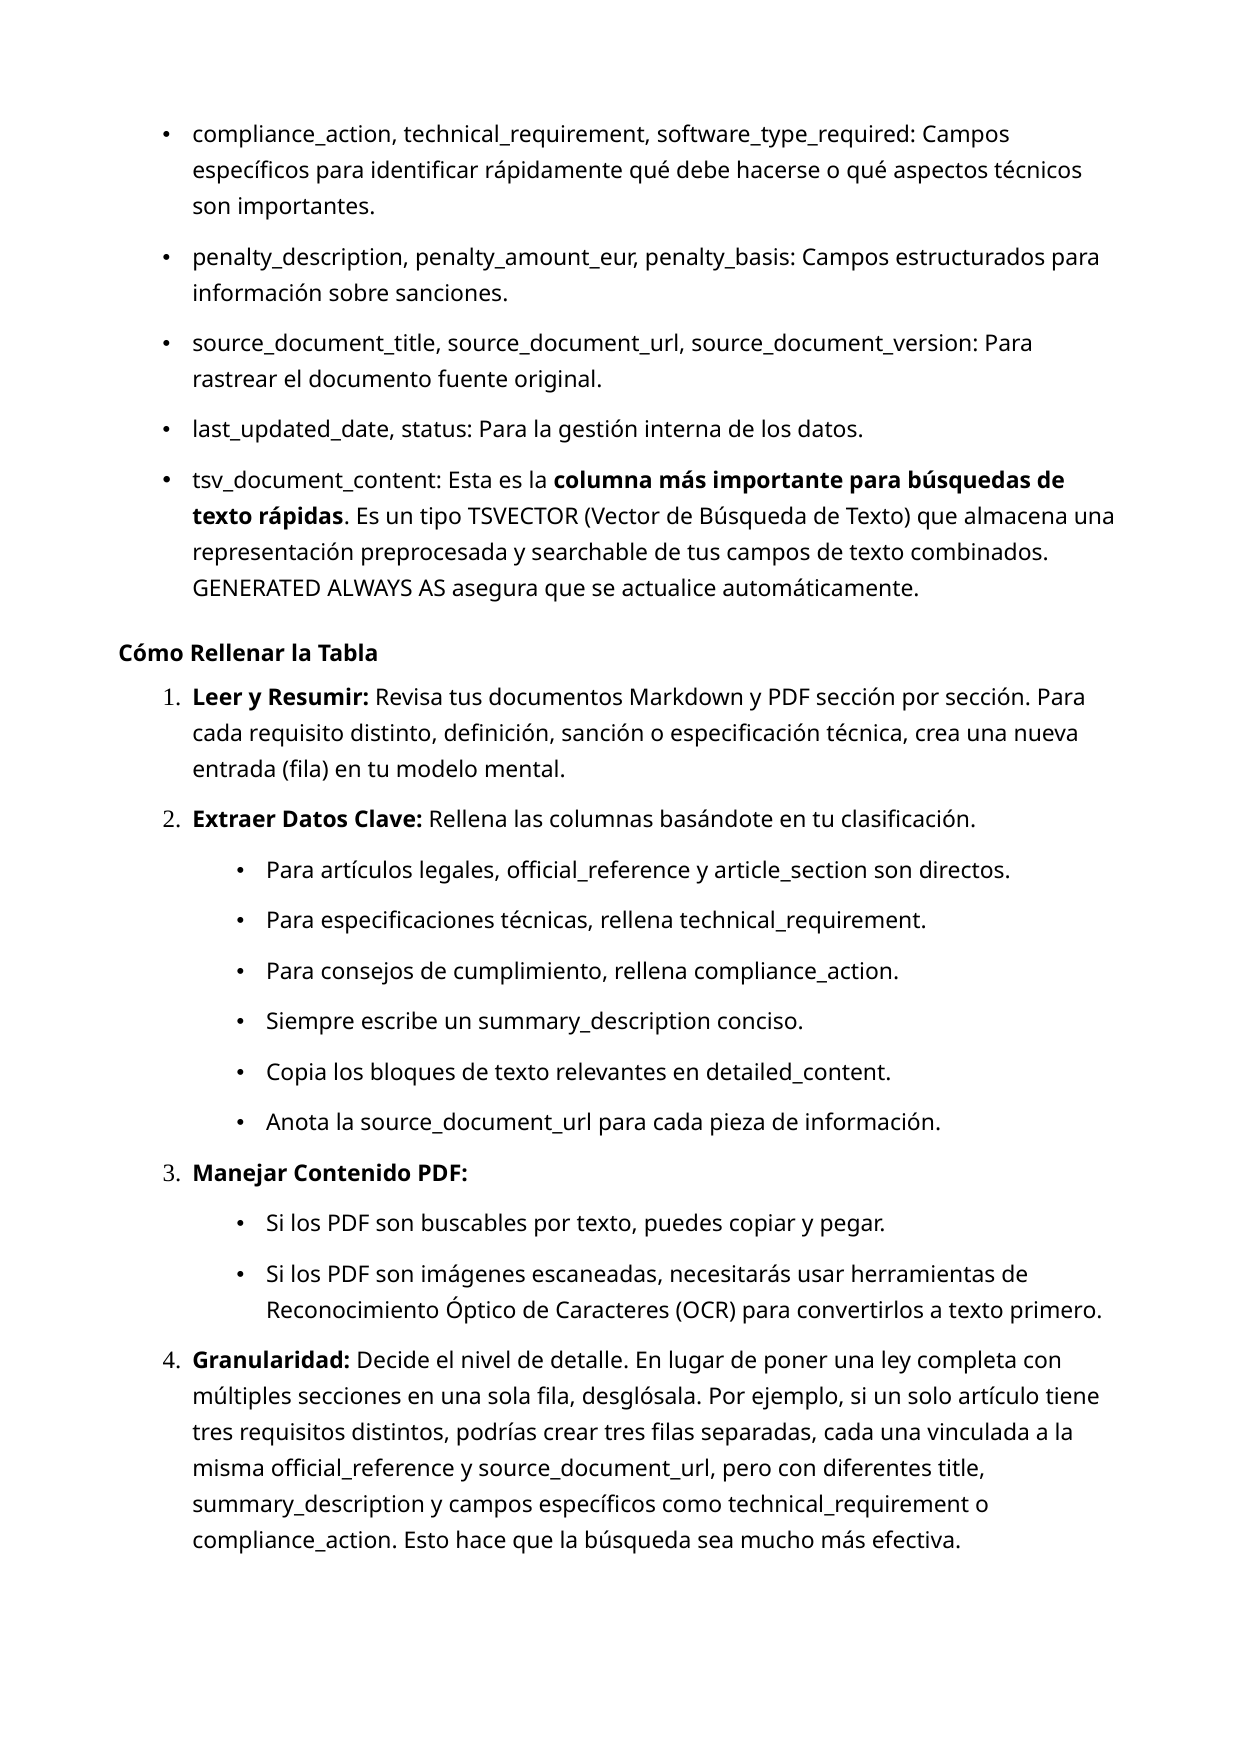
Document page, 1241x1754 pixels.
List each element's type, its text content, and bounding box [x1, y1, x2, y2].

list source_document_title, source_document_url, source_document_version: Para rastrear el documento fuente original. [162, 327, 1122, 394]
list Si los PDF son imágenes escaneadas, necesitarás usar herramientas de Reconocimiento Óptico de Caracteres (OCR) para convertirlos a texto primero. [236, 1258, 1122, 1325]
list Copia los bloques de texto relevantes en detailed_content. [236, 1056, 1122, 1087]
list Anota la source_document_url para cada pieza de información. [236, 1106, 1122, 1137]
list compliance_action, technical_requirement, software_type_required: Campos específicos para identificar rápidamente qué debe hacerse o qué aspectos técnicos son importantes. [162, 118, 1122, 221]
subtitle Cómo Rellenar la Tabla [118, 637, 1122, 668]
list Si los PDF son buscables por texto, puedes copiar y pegar. [236, 1207, 1122, 1238]
list last_updated_date, status: Para la gestión interna de los datos. [162, 413, 1122, 445]
list Manejar Contenido PDF: [162, 1157, 1122, 1188]
list Extraer Datos Clave: Rellena las columnas basándote en tu clasificación. [162, 803, 1122, 834]
list Leer y Resumir: Revisa tus documentos Markdown y PDF sección por sección. Para cada requisito distinto, definición, sanción o especificación técnica, crea una nueva entrada (fila) en tu modelo mental. [162, 681, 1122, 784]
list tsv_document_content: Esta es la columna más importante para búsquedas de texto rápidas. Es un tipo TSVECTOR (Vector de Búsqueda de Texto) que almacena una representación preprocesada y searchable de tus campos de texto combinados. GENERATED ALWAYS AS asegura que se actualice automáticamente. [162, 464, 1122, 603]
list Granularidad: Decide el nivel de detalle. En lugar de poner una ley completa con múltiples secciones en una sola fila, desglósala. Por ejemplo, si un solo artículo tiene tres requisitos distintos, podrías crear tres filas separadas, cada una vinculada a la misma official_reference y source_document_url, pero con diferentes title, summary_description y campos específicos como technical_requirement o compliance_action. Esto hace que la búsqueda sea mucho más efectiva. [162, 1344, 1122, 1555]
list Para artículos legales, official_reference y article_section son directos. [236, 853, 1122, 885]
list Para consejos de cumplimiento, rellena compliance_action. [236, 954, 1122, 986]
list penalty_description, penalty_amount_eur, penalty_basis: Campos estructurados para información sobre sanciones. [162, 241, 1122, 308]
list Para especificaciones técnicas, rellena technical_requirement. [236, 904, 1122, 935]
list Siempre escribe un summary_description conciso. [236, 1005, 1122, 1036]
